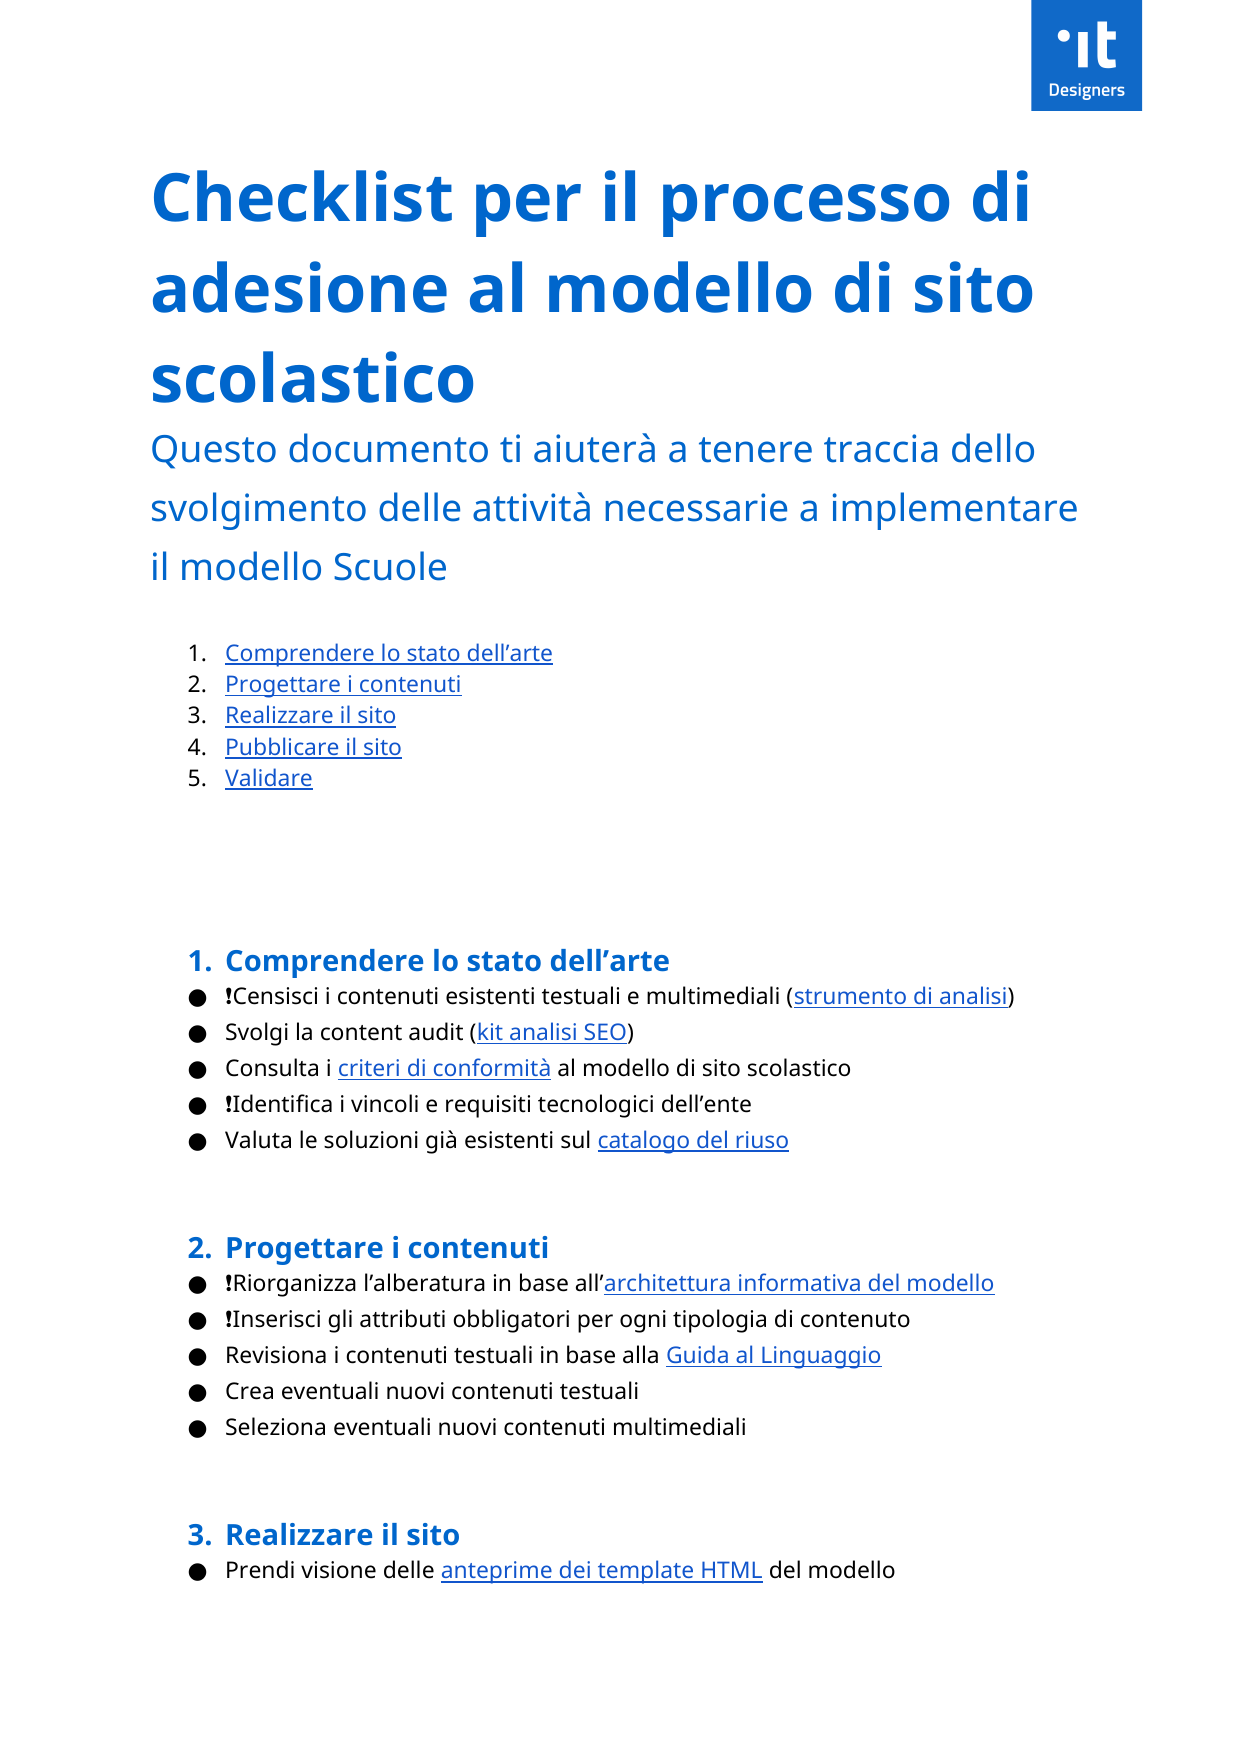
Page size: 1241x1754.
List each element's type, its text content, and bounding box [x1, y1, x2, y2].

list Comprendere lo stato dell’arte [187, 637, 1090, 668]
picture [1031, 0, 1143, 111]
list Pubblicare il sito [187, 731, 1090, 762]
list Crea eventuali nuovi contenuti testuali [187, 1375, 1090, 1406]
list Revisiona i contenuti testuali in base alla Guida al Linguaggio [187, 1339, 1090, 1370]
subtitle Comprendere lo stato dell’arte [187, 941, 1090, 980]
list ❗️Identifica i vincoli e requisiti tecnologici dell’ente [187, 1088, 1090, 1119]
subtitle Progettare i contenuti [187, 1228, 1090, 1267]
list Svolgi la content audit (kit analisi SEO) [187, 1016, 1090, 1047]
list Seleziona eventuali nuovi contenuti multimediali [187, 1411, 1090, 1442]
list Prendi visione delle anteprime dei template HTML del modello [187, 1554, 1090, 1586]
list Valuta le soluzioni già esistenti sul catalogo del riuso [187, 1124, 1090, 1155]
list Validare [187, 762, 1090, 793]
text Checklist per il processo di adesione al modello di sito scolastico [150, 150, 1090, 422]
list Consulta i criteri di conformità al modello di sito scolastico [187, 1052, 1090, 1083]
list ❗️Censisci i contenuti esistenti testuali e multimediali (strumento di analisi) [187, 980, 1090, 1011]
list ❗️Riorganizza l’alberatura in base all’architettura informativa del modello [187, 1267, 1090, 1298]
list ❗️Inserisci gli attributi obbligatori per ogni tipologia di contenuto [187, 1303, 1090, 1334]
subtitle Realizzare il sito [187, 1515, 1090, 1554]
list Progettare i contenuti [187, 668, 1090, 699]
list Realizzare il sito [187, 699, 1090, 731]
text Questo documento ti aiuterà a tenere traccia dello svolgimento delle attività necessarie a implementare il modello Scuole [150, 422, 1090, 591]
